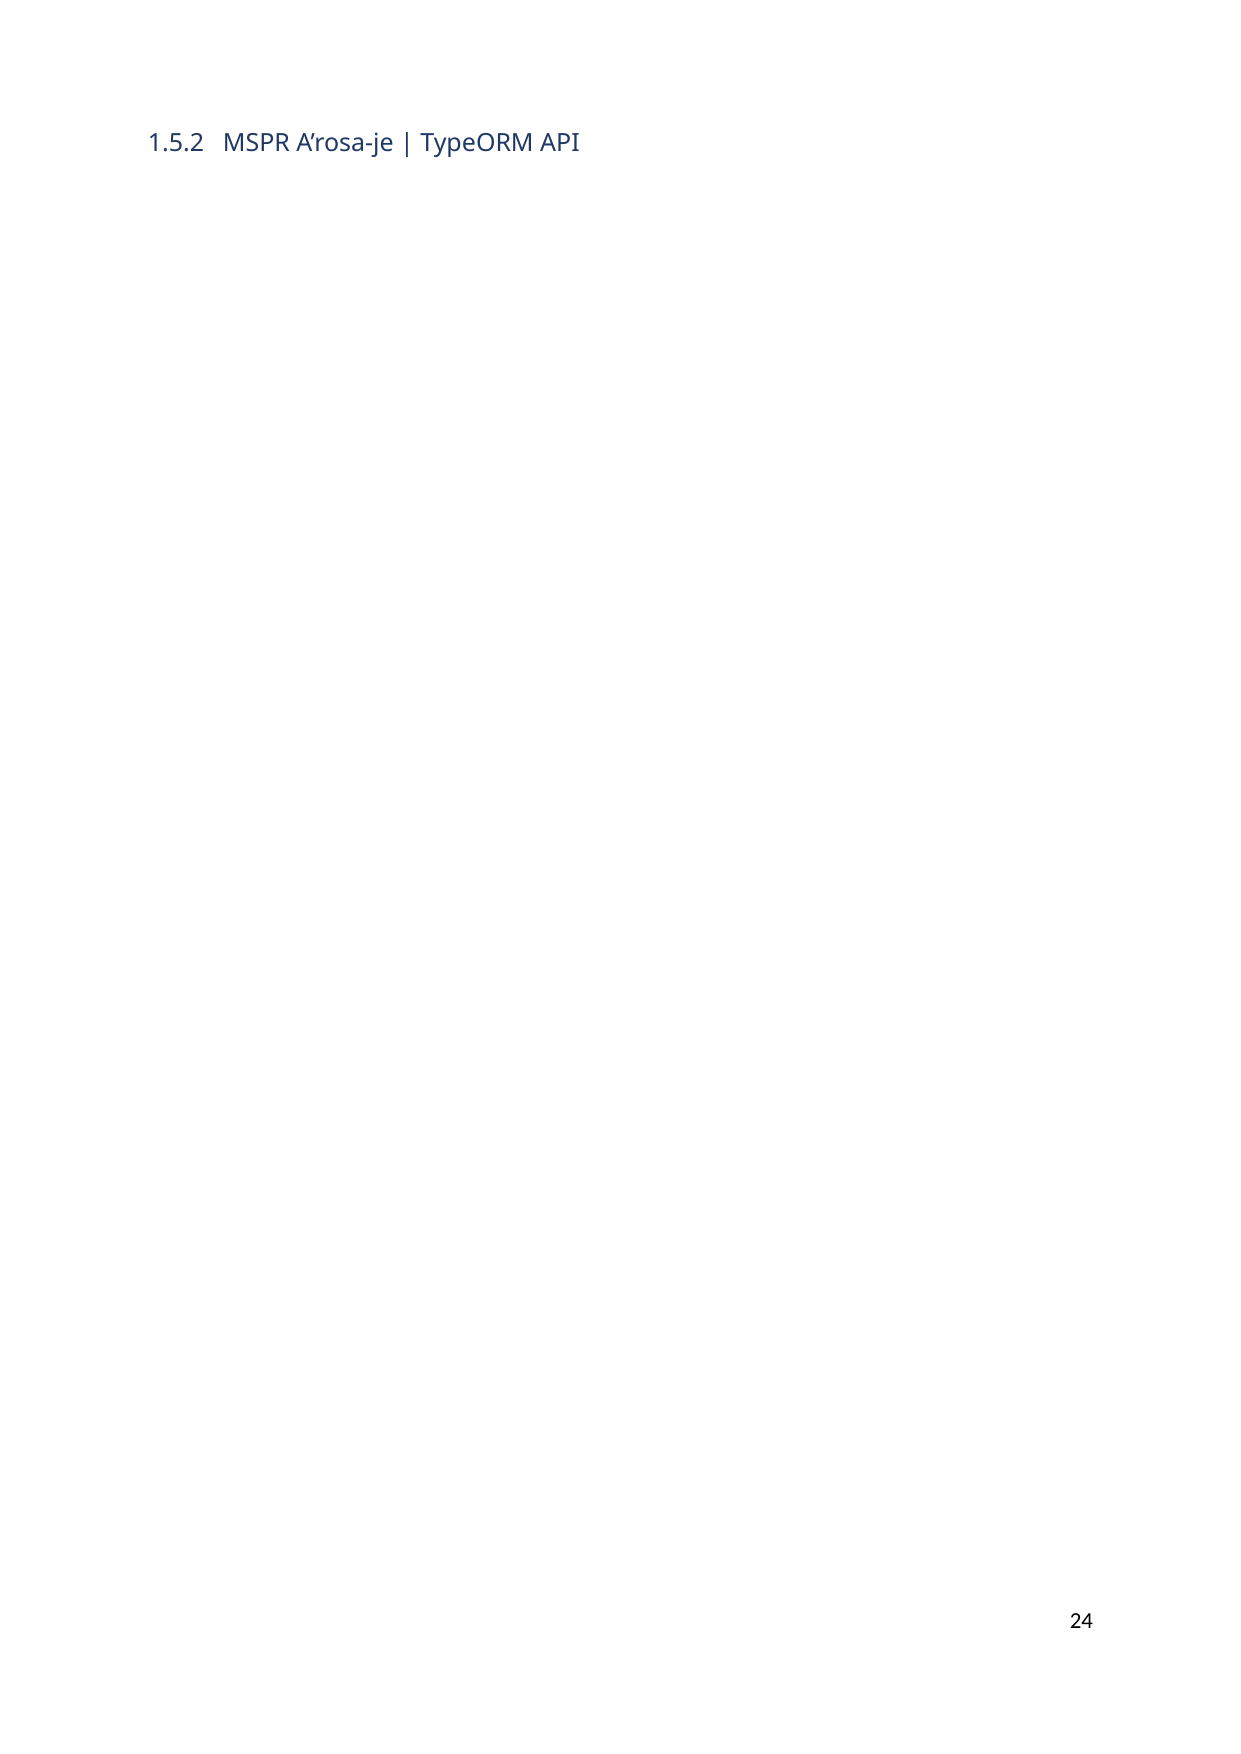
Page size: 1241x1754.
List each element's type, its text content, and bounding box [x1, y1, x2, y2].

list MSPR A’rosa-je | TypeORM API [148, 124, 1093, 158]
